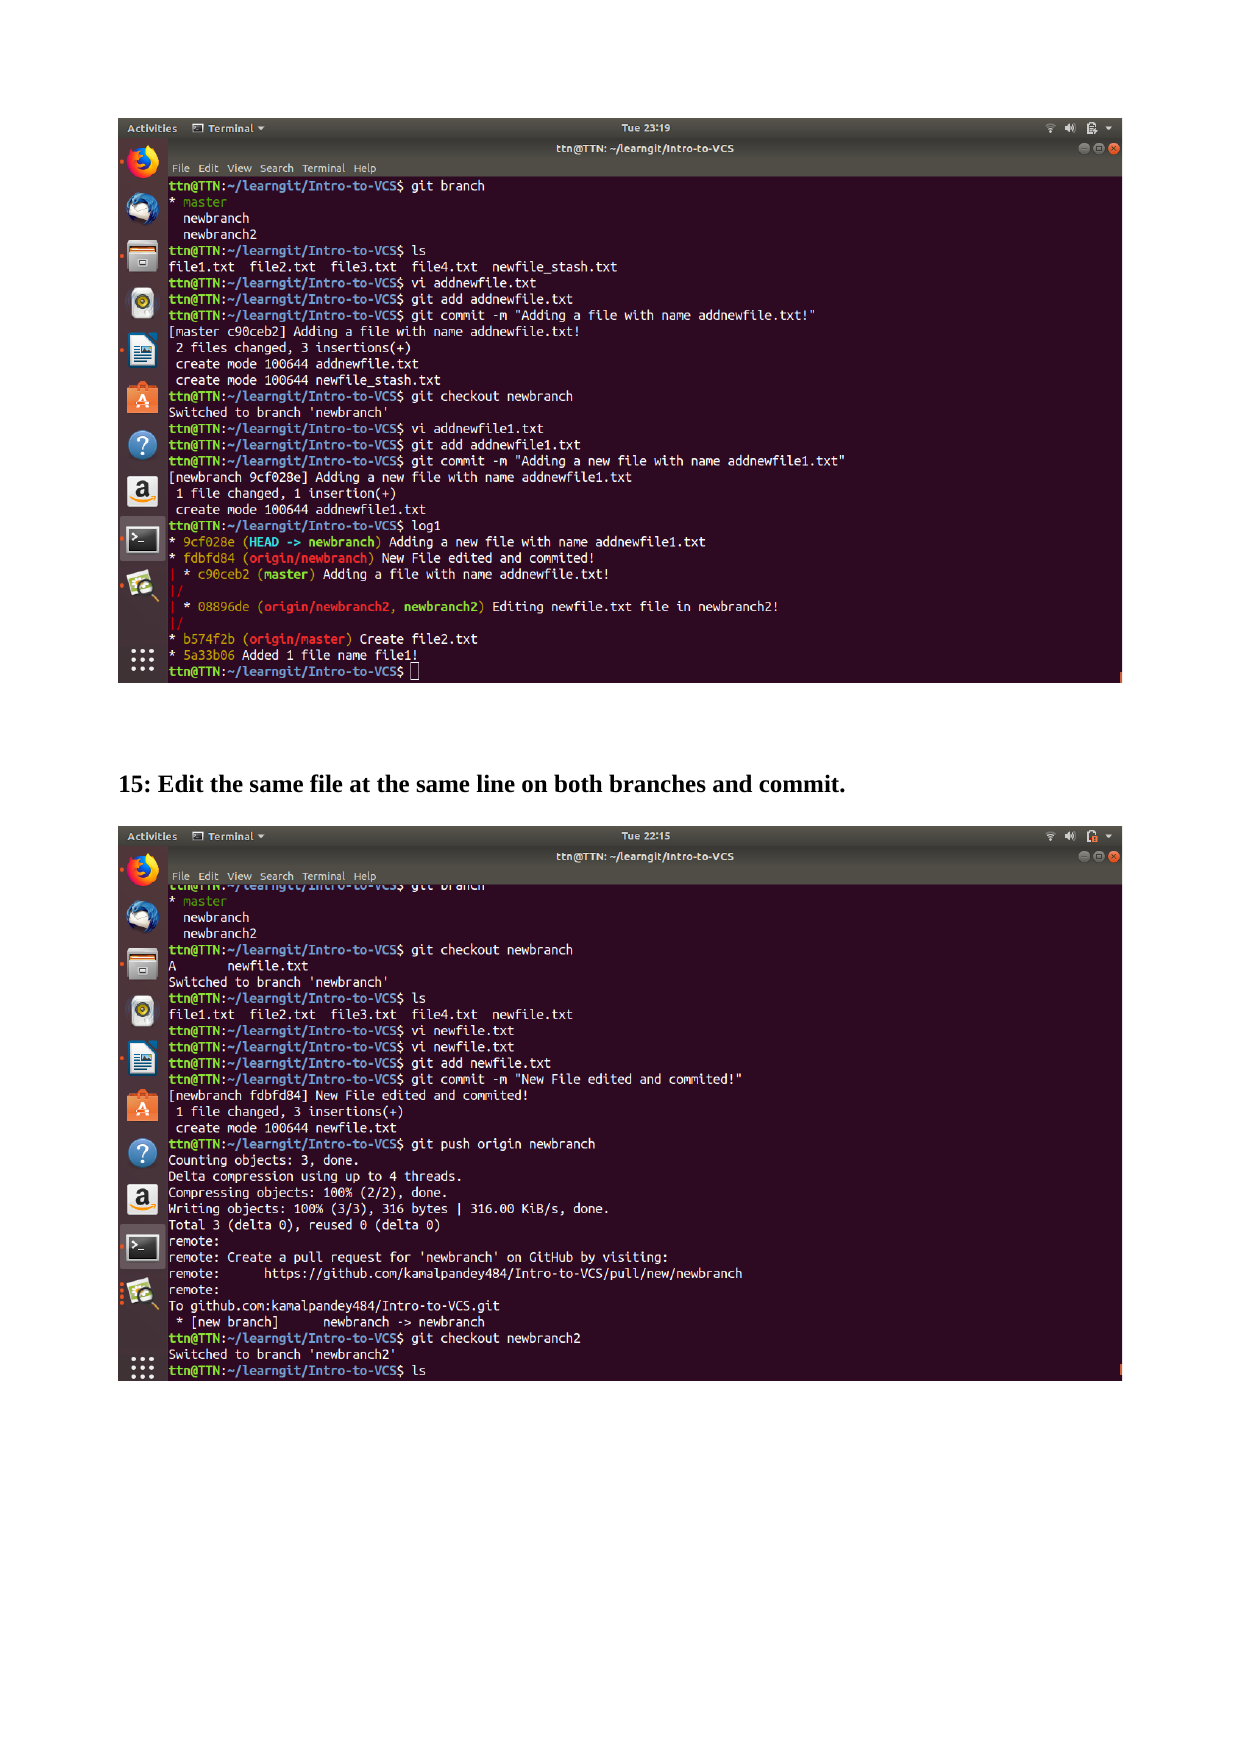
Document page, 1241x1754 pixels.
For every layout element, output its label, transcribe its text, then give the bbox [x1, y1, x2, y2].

picture [118, 118, 1123, 683]
picture [118, 826, 1123, 1381]
text 15: Edit the same file at the same line on both branches and commit. [118, 769, 1122, 797]
